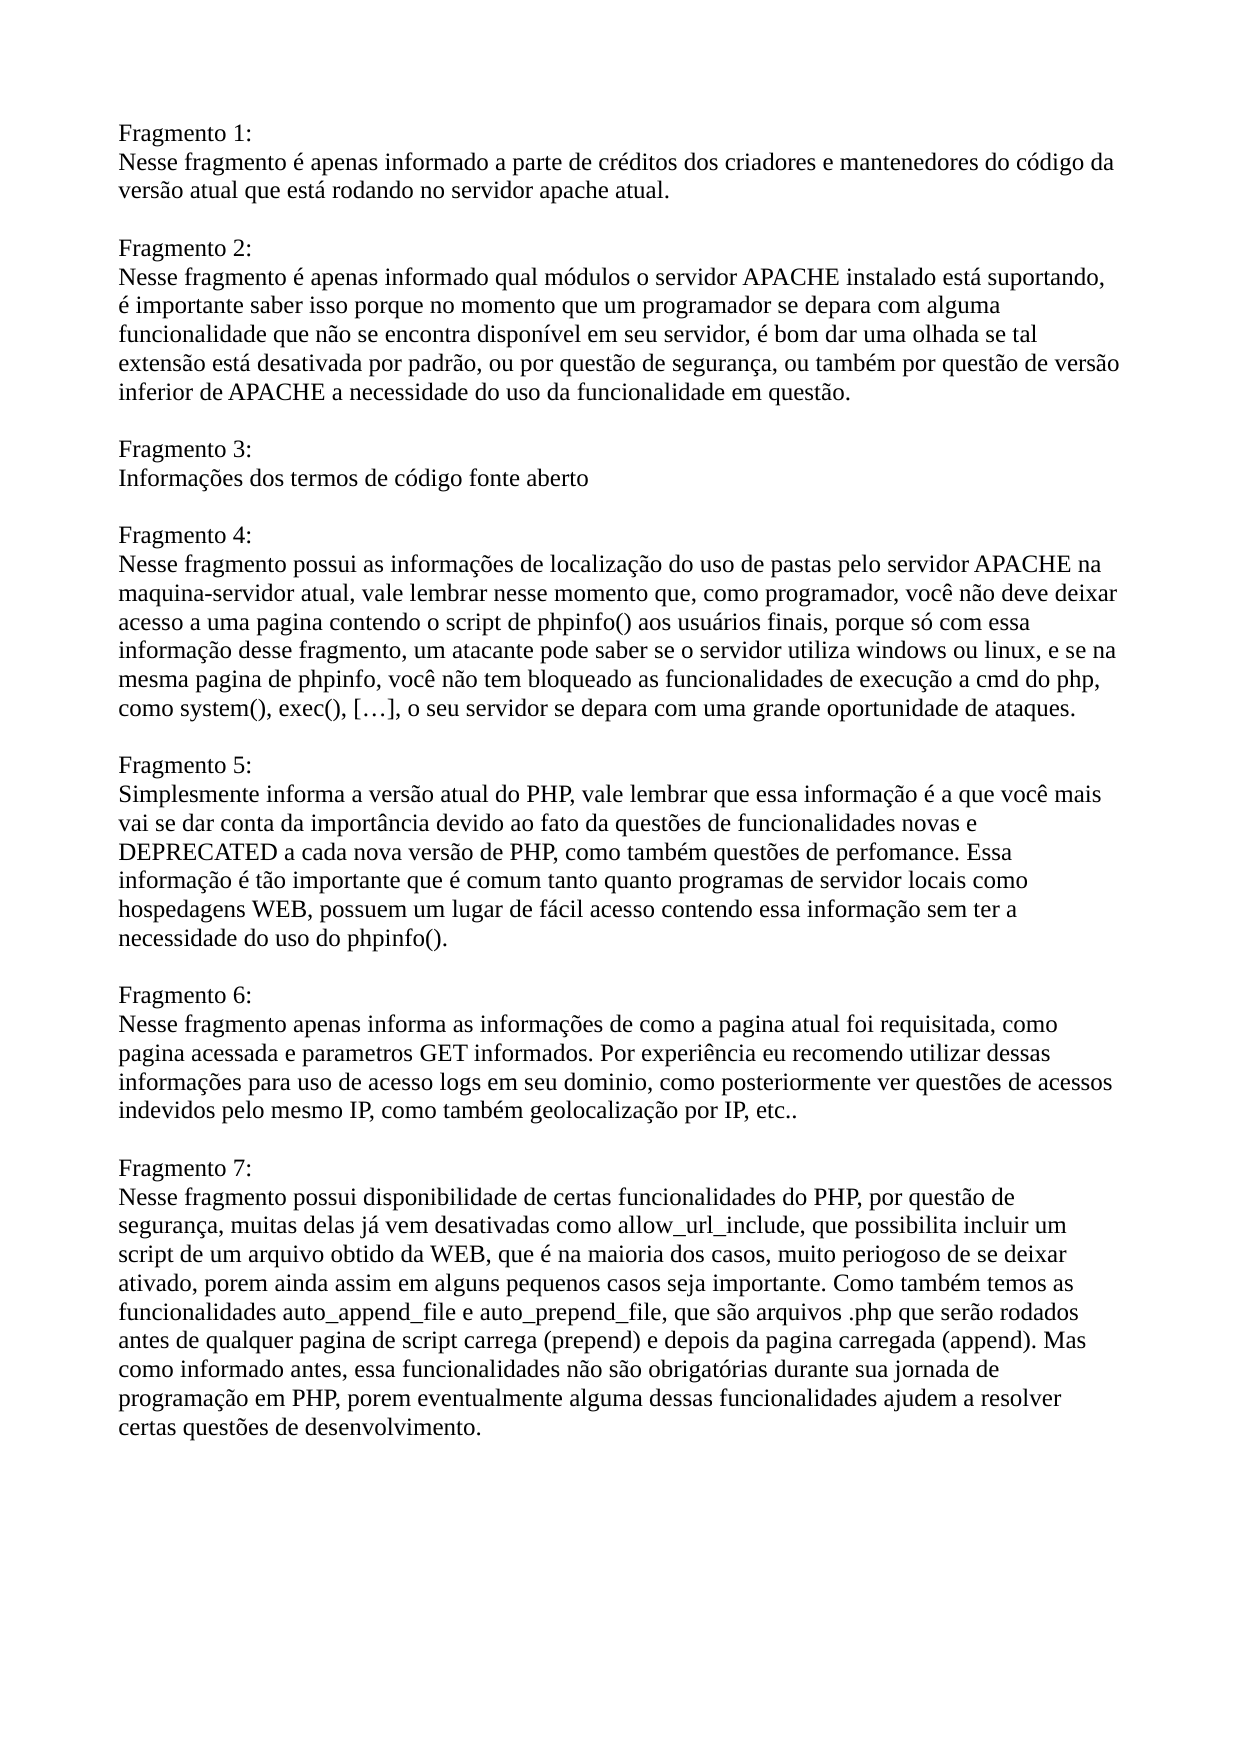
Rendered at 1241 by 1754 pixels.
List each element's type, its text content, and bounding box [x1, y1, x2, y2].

text Fragmento 2: [118, 233, 1122, 262]
text Fragmento 3: [118, 434, 1122, 463]
text Nesse fragmento é apenas informado qual módulos o servidor APACHE instalado está suportando, é importante saber isso porque no momento que um programador se depara com alguma funcionalidade que não se encontra disponível em seu servidor, é bom dar uma olhada se tal extensão está desativada por padrão, ou por questão de segurança, ou também por questão de versão inferior de APACHE a necessidade do uso da funcionalidade em questão. [118, 262, 1122, 406]
text Nesse fragmento é apenas informado a parte de créditos dos criadores e mantenedores do código da versão atual que está rodando no servidor apache atual. [118, 147, 1122, 204]
text Informações dos termos de código fonte aberto [118, 463, 1122, 492]
text Nesse fragmento possui as informações de localização do uso de pastas pelo servidor APACHE na maquina-servidor atual, vale lembrar nesse momento que, como programador, você não deve deixar acesso a uma pagina contendo o script de phpinfo() aos usuários finais, porque só com essa informação desse fragmento, um atacante pode saber se o servidor utiliza windows ou linux, e se na mesma pagina de phpinfo, você não tem bloqueado as funcionalidades de execução a cmd do php, como system(), exec(), […], o seu servidor se depara com uma grande oportunidade de ataques. [118, 549, 1122, 722]
text Nesse fragmento possui disponibilidade de certas funcionalidades do PHP, por questão de segurança, muitas delas já vem desativadas como allow_url_include, que possibilita incluir um script de um arquivo obtido da WEB, que é na maioria dos casos, muito periogoso de se deixar ativado, porem ainda assim em alguns pequenos casos seja importante. Como também temos as funcionalidades auto_append_file e auto_prepend_file, que são arquivos .php que serão rodados antes de qualquer pagina de script carrega (prepend) e depois da pagina carregada (append). Mas como informado antes, essa funcionalidades não são obrigatórias durante sua jornada de programação em PHP, porem eventualmente alguma dessas funcionalidades ajudem a resolver certas questões de desenvolvimento. [118, 1182, 1122, 1498]
text Nesse fragmento apenas informa as informações de como a pagina atual foi requisitada, como pagina acessada e parametros GET informados. Por experiência eu recomendo utilizar dessas informações para uso de acesso logs em seu dominio, como posteriormente ver questões de acessos indevidos pelo mesmo IP, como também geolocalização por IP, etc.. [118, 1009, 1122, 1124]
text Simplesmente informa a versão atual do PHP, vale lembrar que essa informação é a que você mais vai se dar conta da importância devido ao fato da questões de funcionalidades novas e DEPRECATED a cada nova versão de PHP, como também questões de perfomance. Essa informação é tão importante que é comum tanto quanto programas de servidor locais como hospedagens WEB, possuem um lugar de fácil acesso contendo essa informação sem ter a necessidade do uso do phpinfo(). [118, 779, 1122, 952]
text Fragmento 7: [118, 1153, 1122, 1182]
text Fragmento 6: [118, 981, 1122, 1009]
text Fragmento 5: [118, 751, 1122, 779]
text Fragmento 1: [118, 118, 1122, 147]
text Fragmento 4: [118, 521, 1122, 549]
